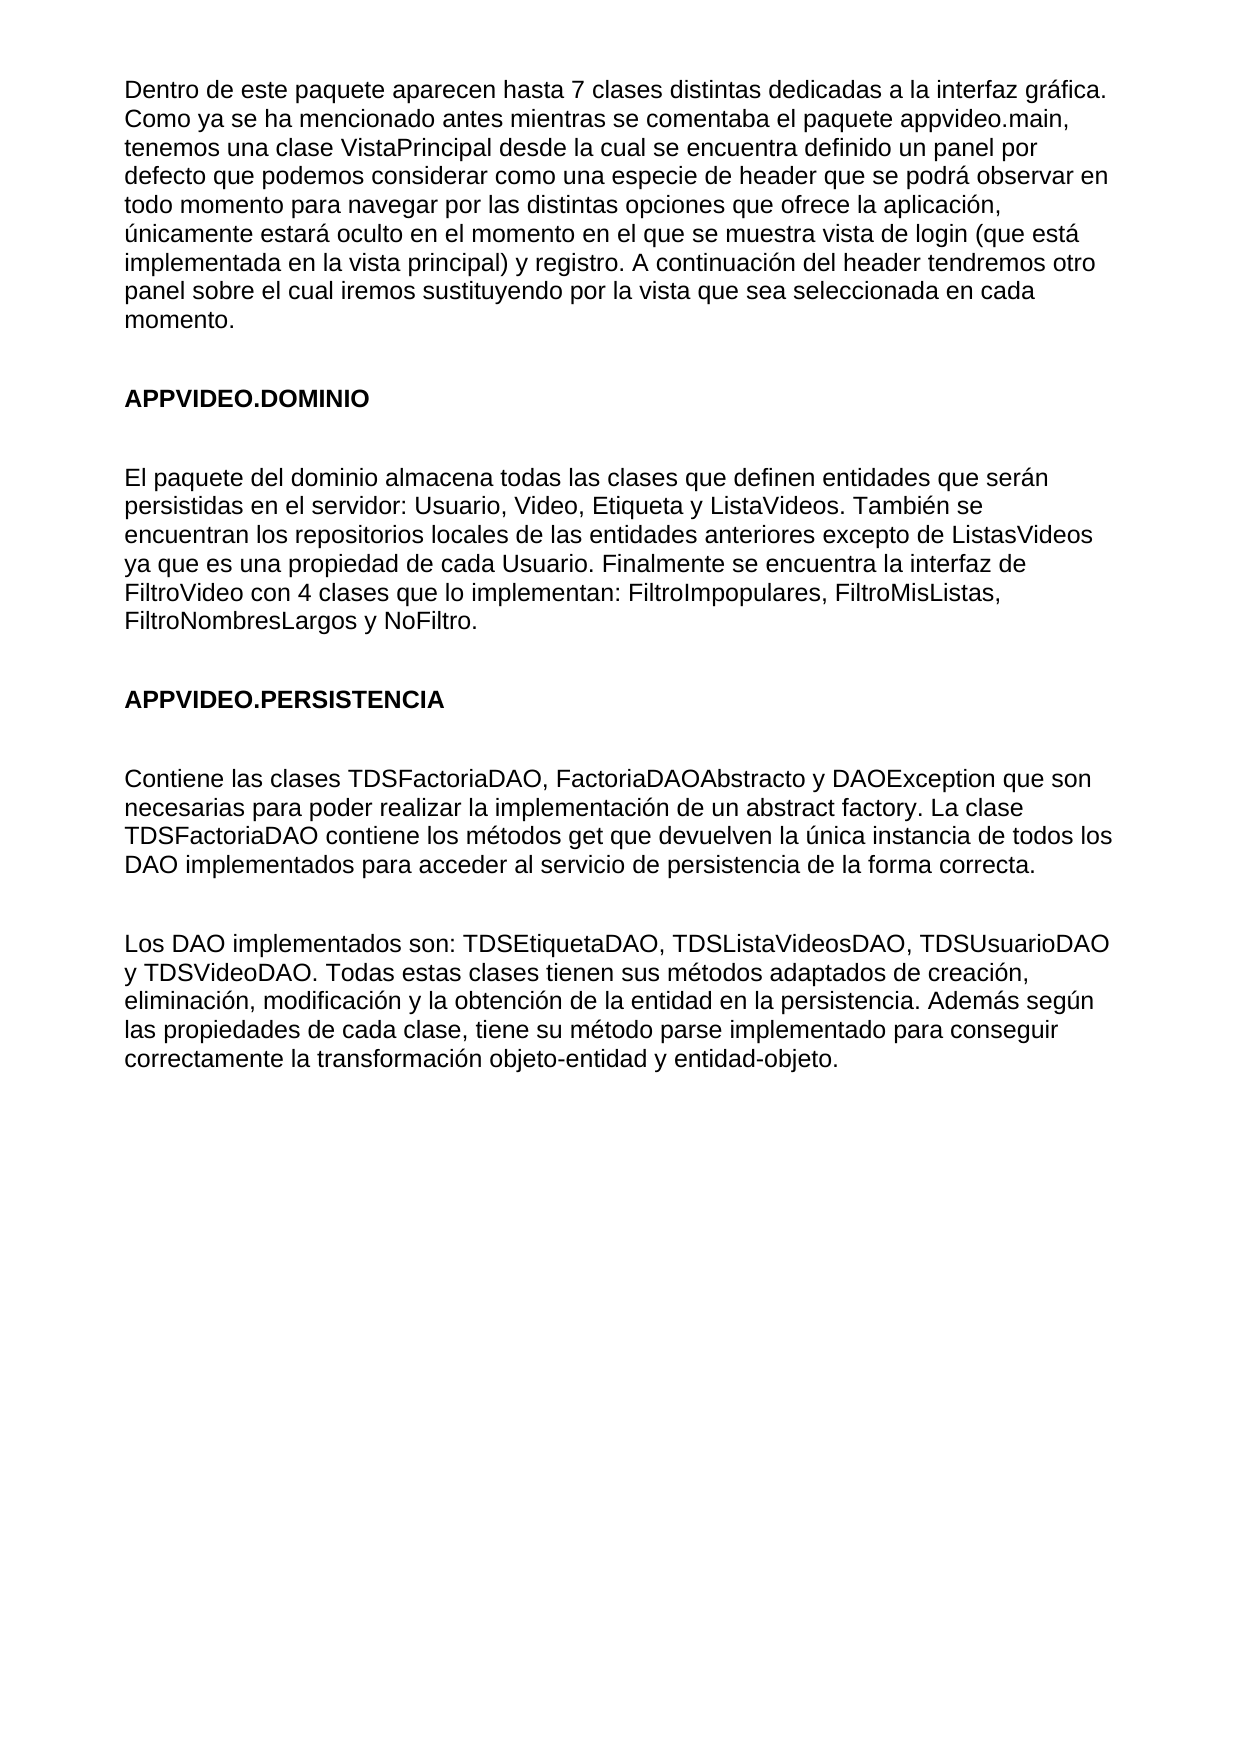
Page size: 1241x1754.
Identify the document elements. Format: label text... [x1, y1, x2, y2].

text APPVIDEO.DOMINIO [124, 384, 1116, 412]
text El paquete del dominio almacena todas las clases que definen entidades que serán persistidas en el servidor: Usuario, Video, Etiqueta y ListaVideos. También se encuentran los repositorios locales de las entidades anteriores excepto de ListasVideos ya que es una propiedad de cada Usuario. Finalmente se encuentra la interfaz de FiltroVideo con 4 clases que lo implementan: FiltroImpopulares, FiltroMisListas, FiltroNombresLargos y NoFiltro. [124, 462, 1116, 635]
text Contiene las clases TDSFactoriaDAO, FactoriaDAOAbstracto y DAOException que son necesarias para poder realizar la implementación de un abstract factory. La clase TDSFactoriaDAO contiene los métodos get que devuelven la única instancia de todos los DAO implementados para acceder al servicio de persistencia de la forma correcta. [124, 764, 1116, 879]
text Dentro de este paquete aparecen hasta 7 clases distintas dedicadas a la interfaz gráfica. Como ya se ha mencionado antes mientras se comentaba el paquete appvideo.main, tenemos una clase VistaPrincipal desde la cual se encuentra definido un panel por defecto que podemos considerar como una especie de header que se podrá observar en todo momento para navegar por las distintas opciones que ofrece la aplicación, únicamente estará oculto en el momento en el que se muestra vista de login (que está implementada en la vista principal) y registro. A continuación del header tendremos otro panel sobre el cual iremos sustituyendo por la vista que sea seleccionada en cada momento. [124, 75, 1116, 334]
text Los DAO implementados son: TDSEtiquetaDAO, TDSListaVideosDAO, TDSUsuarioDAO y TDSVideoDAO. Todas estas clases tienen sus métodos adaptados de creación, eliminación, modificación y la obtención de la entidad en la persistencia. Además según las propiedades de cada clase, tiene su método parse implementado para conseguir correctamente la transformación objeto-entidad y entidad-objeto. [124, 929, 1116, 1072]
text APPVIDEO.PERSISTENCIA [124, 685, 1116, 714]
